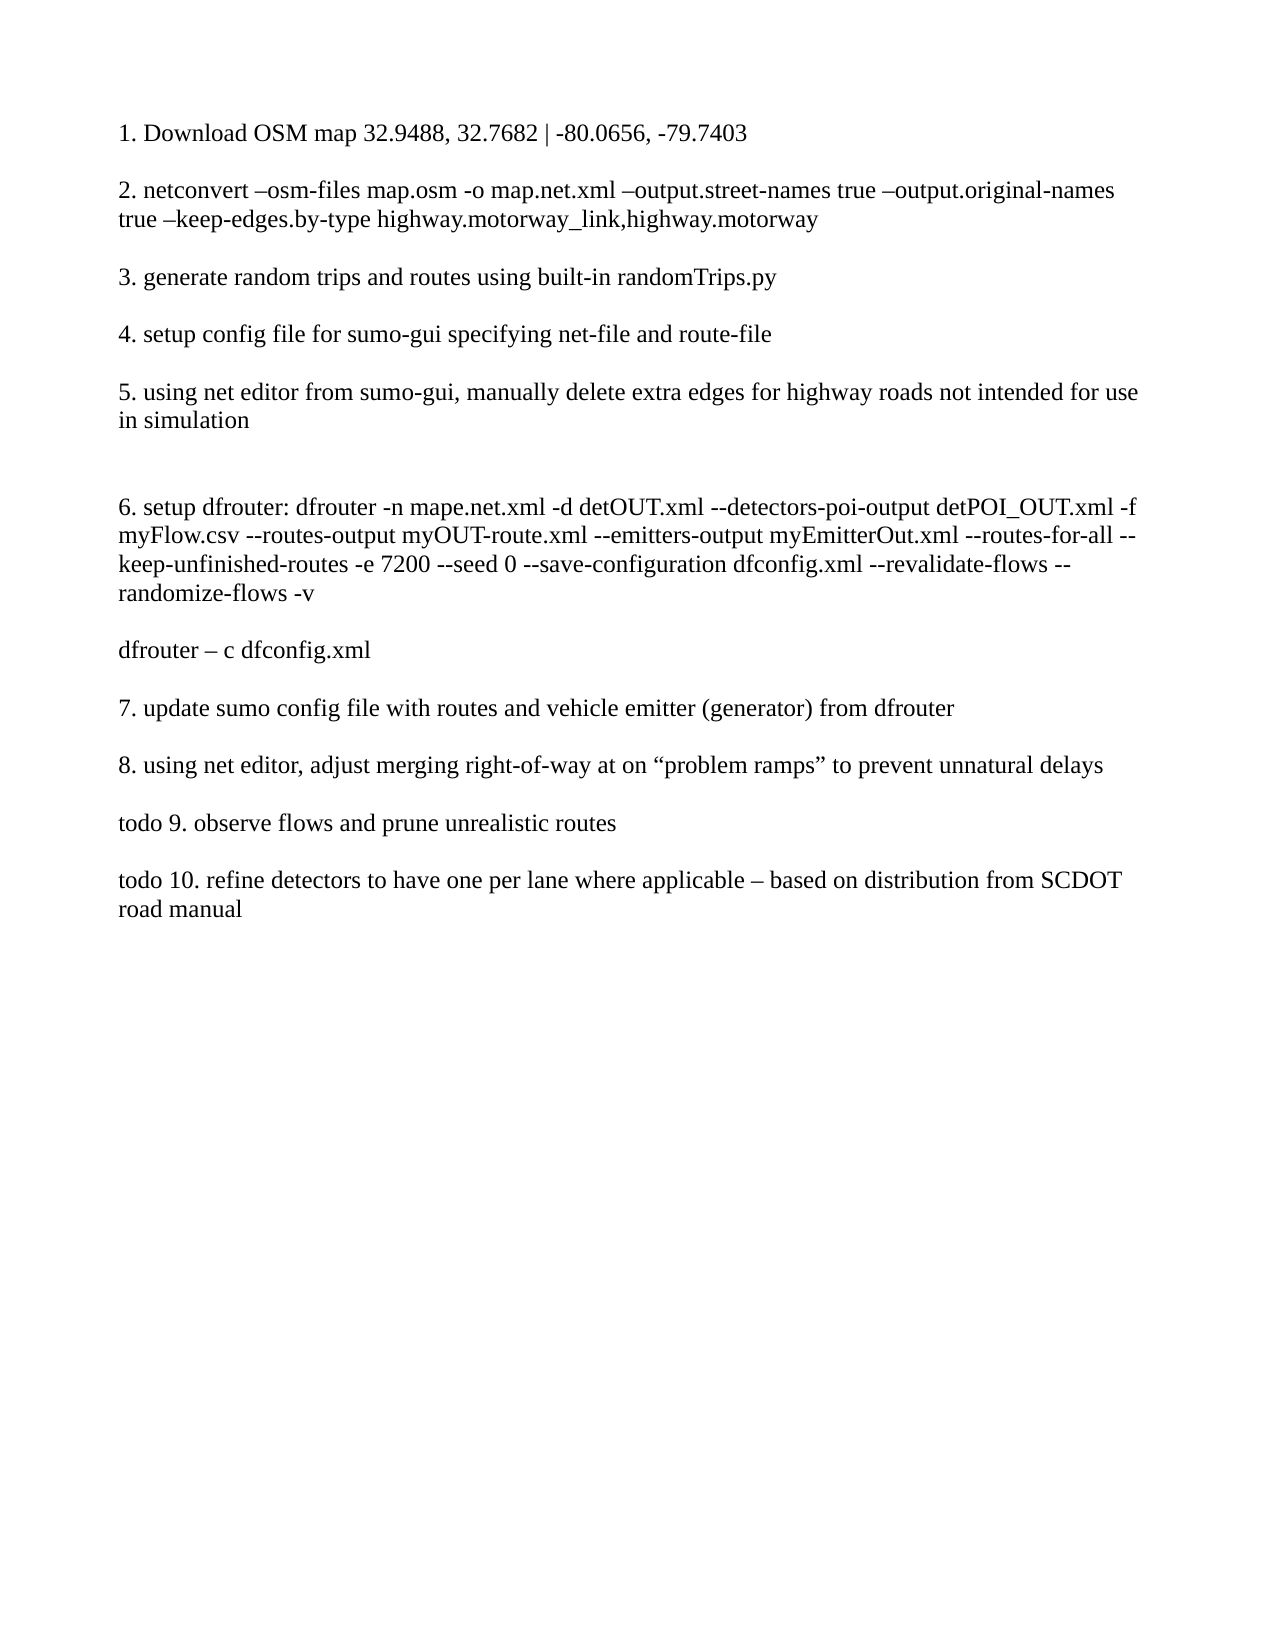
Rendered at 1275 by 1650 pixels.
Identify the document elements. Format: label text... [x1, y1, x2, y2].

text todo 9. observe flows and prune unrealistic routes [118, 808, 1157, 837]
text 8. using net editor, adjust merging right-of-way at on “problem ramps” to prevent unnatural delays [118, 751, 1157, 779]
text 2. netconvert –osm-files map.osm -o map.net.xml –output.street-names true –output.original-names true –keep-edges.by-type highway.motorway_link,highway.motorway [118, 176, 1157, 233]
text dfrouter – c dfconfig.xml [118, 636, 1157, 664]
text 3. generate random trips and routes using built-in randomTrips.py [118, 262, 1157, 291]
text 6. setup dfrouter: dfrouter -n mape.net.xml -d detOUT.xml --detectors-poi-output detPOI_OUT.xml -f myFlow.csv --routes-output myOUT-route.xml --emitters-output myEmitterOut.xml --routes-for-all --keep-unfinished-routes -e 7200 --seed 0 --save-configuration dfconfig.xml --revalidate-flows --randomize-flows -v [118, 492, 1157, 607]
text 4. setup config file for sumo-gui specifying net-file and route-file [118, 319, 1157, 348]
text 5. using net editor from sumo-gui, manually delete extra edges for highway roads not intended for use in simulation [118, 377, 1157, 434]
text 1. Download OSM map 32.9488, 32.7682 | -80.0656, -79.7403 [118, 118, 1157, 147]
text todo 10. refine detectors to have one per lane where applicable – based on distribution from SCDOT road manual [118, 866, 1157, 923]
text 7. update sumo config file with routes and vehicle emitter (generator) from dfrouter [118, 693, 1157, 722]
